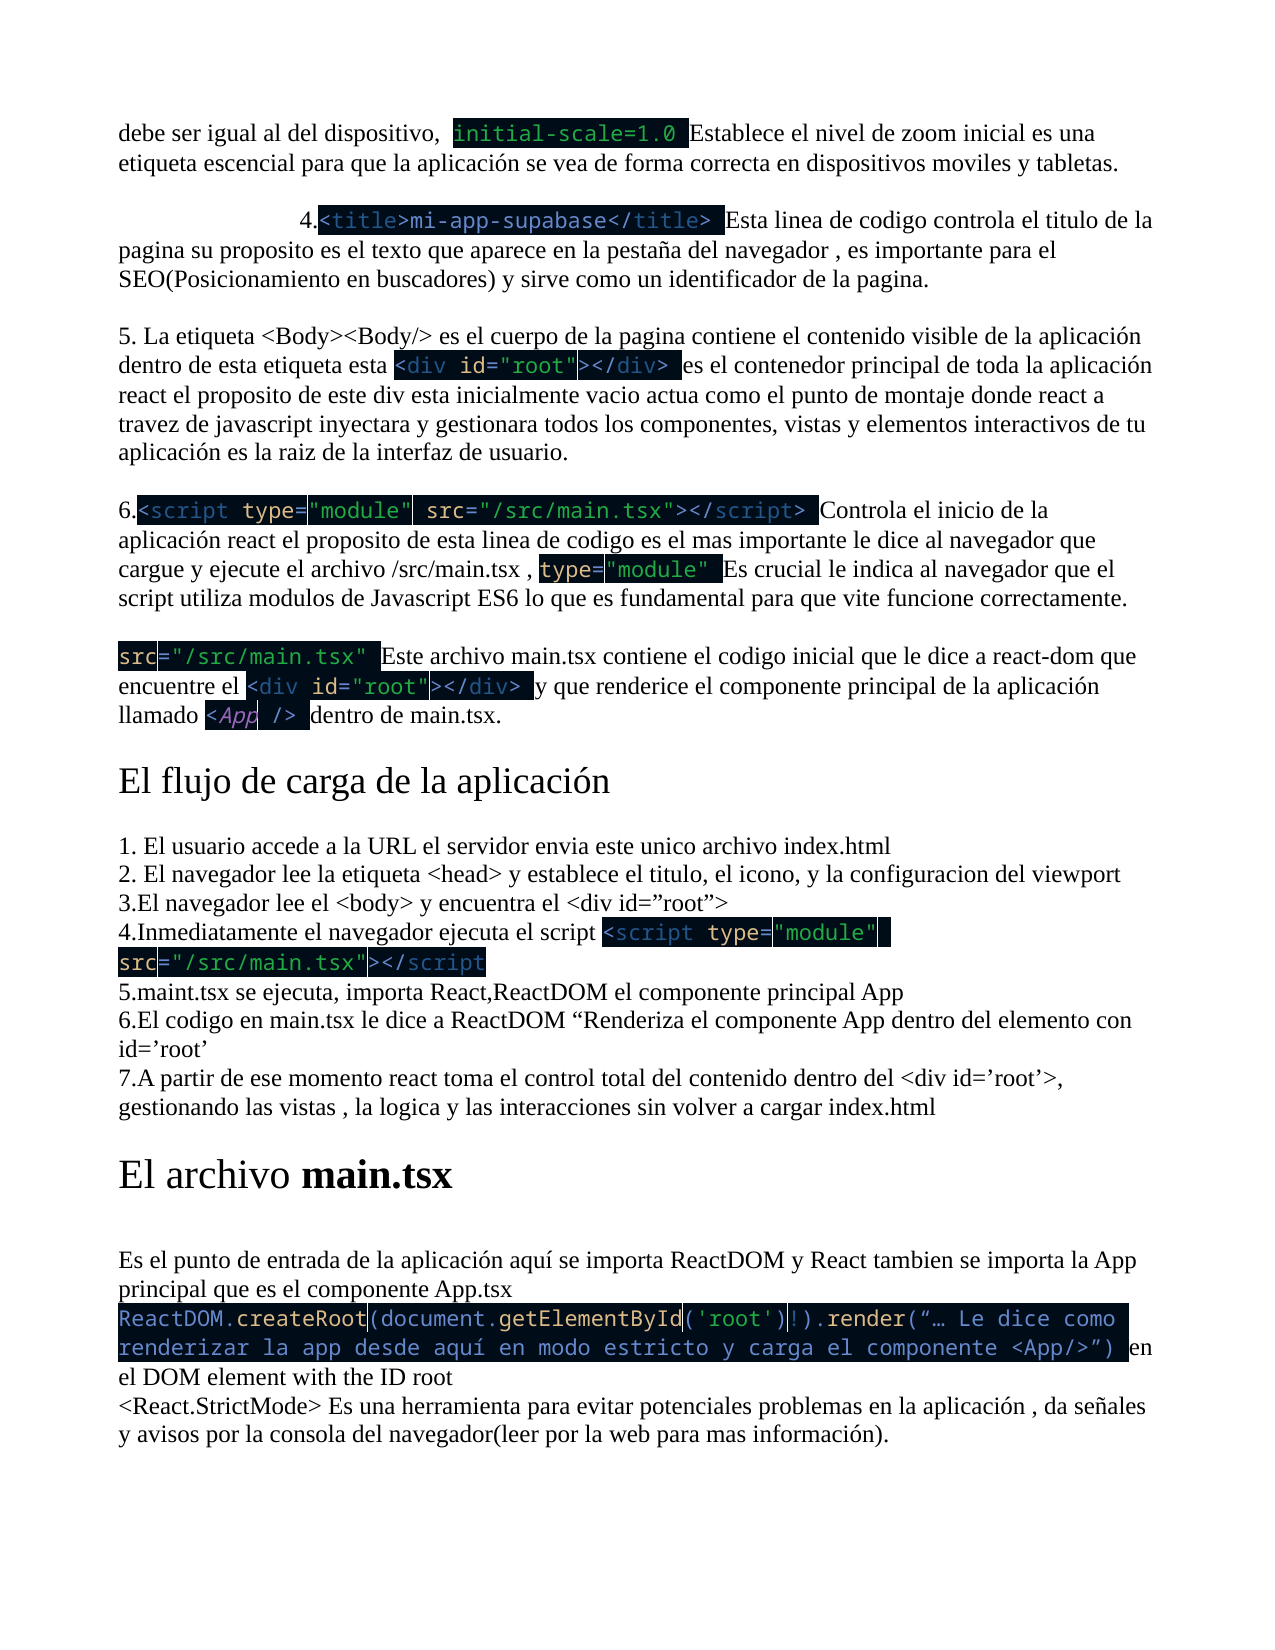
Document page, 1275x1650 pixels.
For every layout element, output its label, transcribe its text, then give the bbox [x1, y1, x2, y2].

text 1. El usuario accede a la URL el servidor envia este unico archivo index.html [118, 831, 1157, 859]
text src="/src/main.tsx" Este archivo main.tsx contiene el codigo inicial que le dice a react-dom que encuentre el <div id="root"></div> y que renderice el componente principal de la aplicación llamado <App /> dentro de main.tsx. [118, 641, 1157, 730]
text 5.maint.tsx se ejecuta, importa React,ReactDOM el componente principal App [118, 977, 1157, 1005]
text El flujo de carga de la aplicación [118, 759, 1157, 802]
text <React.StrictMode> Es una herramienta para evitar potenciales problemas en la aplicación , da señales y avisos por la consola del navegador(leer por la web para mas información). [118, 1391, 1157, 1448]
text 7.A partir de ese momento react toma el control total del contenido dentro del <div id=’root’>, gestionando las vistas , la logica y las interacciones sin volver a cargar index.html [118, 1063, 1157, 1120]
text 2. El navegador lee la etiqueta <head> y establece el titulo, el icono, y la configuracion del viewport [118, 859, 1157, 888]
text 4.Inmediatamente el navegador ejecuta el script <script type="module" src="/src/main.tsx"></script [118, 917, 1157, 977]
text Es el punto de entrada de la aplicación aquí se importa ReactDOM y React tambien se importa la App principal que es el componente App.tsx ReactDOM.createRoot(document.getElementById('root')!).render(“… Le dice como renderizar la app desde aquí en modo estricto y carga el componente <App/>”) en el DOM element with the ID root [118, 1245, 1157, 1391]
text 3.El navegador lee el <body> y encuentra el <div id=”root”> [118, 888, 1157, 917]
text 5. La etiqueta <Body><Body/> es el cuerpo de la pagina contiene el contenido visible de la aplicación dentro de esta etiqueta esta <div id="root"></div> es el contenedor principal de toda la aplicación react el proposito de este div esta inicialmente vacio actua como el punto de montaje donde react a travez de javascript inyectara y gestionara todos los componentes, vistas y elementos interactivos de tu aplicación es la raiz de la interfaz de usuario. [118, 321, 1157, 466]
text 6.El codigo en main.tsx le dice a ReactDOM “Renderiza el componente App dentro del elemento con id=’root’ [118, 1005, 1157, 1063]
text 6.<script type="module" src="/src/main.tsx"></script> Controla el inicio de la aplicación react el proposito de esta linea de codigo es el mas importante le dice al navegador que cargue y ejecute el archivo /src/main.tsx , type="module" Es crucial le indica al navegador que el script utiliza modulos de Javascript ES6 lo que es fundamental para que vite funcione correctamente. [118, 495, 1157, 612]
text El archivo main.tsx [118, 1149, 1157, 1197]
text 4.<title>mi-app-supabase</title> Esta linea de codigo controla el titulo de la pagina su proposito es el texto que aparece en la pestaña del navegador , es importante para el SEO(Posicionamiento en buscadores) y sirve como un identificador de la pagina. [118, 205, 1157, 293]
text debe ser igual al del dispositivo, initial-scale=1.0 Establece el nivel de zoom inicial es una etiqueta escencial para que la aplicación se vea de forma correcta en dispositivos moviles y tabletas. [118, 118, 1157, 177]
